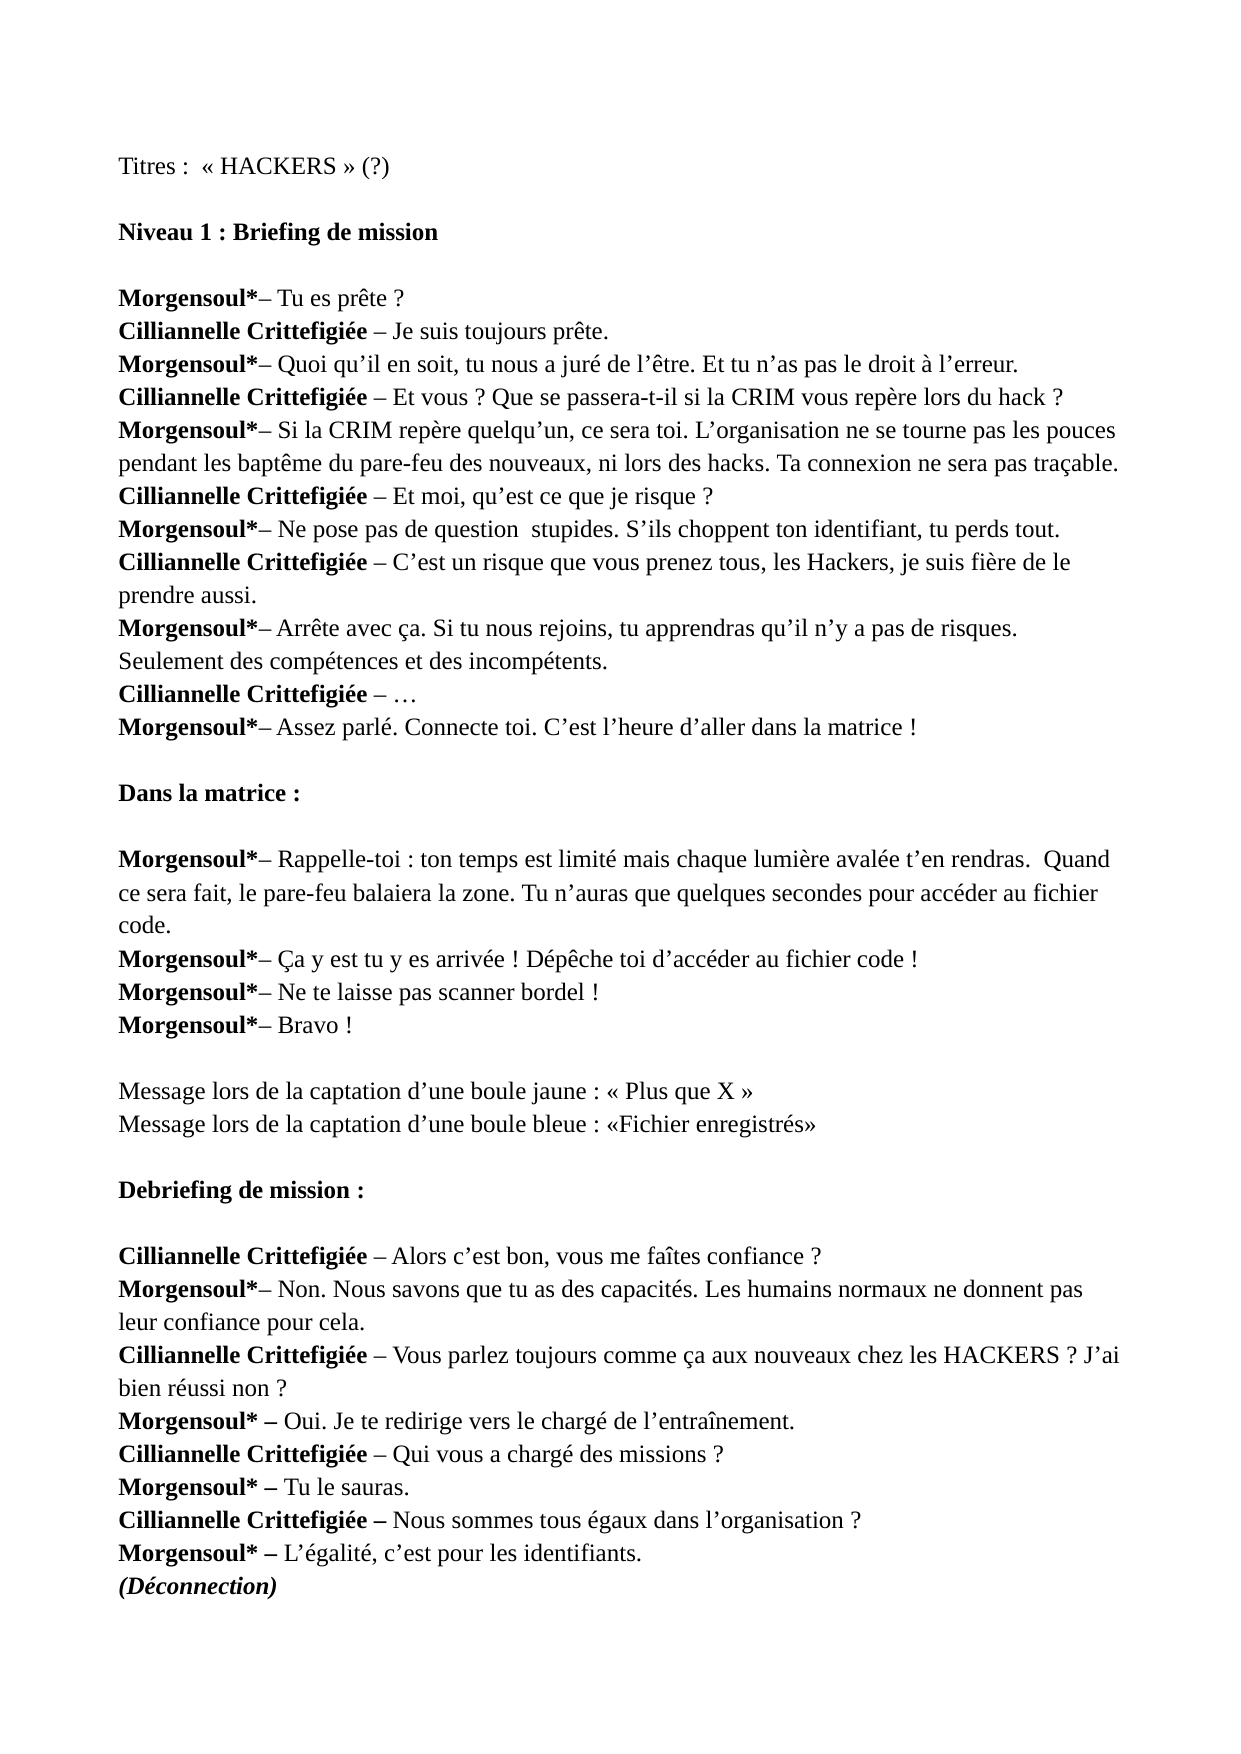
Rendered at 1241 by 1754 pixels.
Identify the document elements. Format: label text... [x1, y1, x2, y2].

text Morgensoul*– Quoi qu’il en soit, tu nous a juré de l’être. Et tu n’as pas le droit à l’erreur. [118, 349, 1122, 378]
text Morgensoul*– Ne pose pas de question stupides. S’ils choppent ton identifiant, tu perds tout. [118, 514, 1122, 543]
text Morgensoul*– Non. Nous savons que tu as des capacités. Les humains normaux ne donnent pas leur confiance pour cela. [118, 1274, 1122, 1336]
text Cilliannelle Crittefigiée – Et moi, qu’est ce que je risque ? [118, 481, 1122, 510]
text Morgensoul*– Bravo ! [118, 1010, 1122, 1038]
text Cilliannelle Crittefigiée – … [118, 679, 1122, 708]
text Cilliannelle Crittefigiée – Et vous ? Que se passera-t-il si la CRIM vous repère lors du hack ? [118, 382, 1122, 411]
text Morgensoul*– Assez parlé. Connecte toi. C’est l’heure d’aller dans la matrice ! [118, 712, 1122, 741]
text Morgensoul*– Rappelle-toi : ton temps est limité mais chaque lumière avalée t’en rendras. Quand ce sera fait, le pare-feu balaiera la zone. Tu n’auras que quelques secondes pour accéder au fichier code. [118, 844, 1122, 939]
text Debriefing de mission : [118, 1175, 1122, 1203]
text Niveau 1 : Briefing de mission [118, 217, 1122, 246]
text Morgensoul*– Arrête avec ça. Si tu nous rejoins, tu apprendras qu’il n’y a pas de risques. Seulement des compétences et des incompétents. [118, 613, 1122, 675]
text Morgensoul* – Oui. Je te redirige vers le chargé de l’entraînement. [118, 1406, 1122, 1435]
text Message lors de la captation d’une boule jaune : « Plus que X » [118, 1076, 1122, 1104]
text Morgensoul*– Ne te laisse pas scanner bordel ! [118, 977, 1122, 1005]
text Morgensoul*– Ça y est tu y es arrivée ! Dépêche toi d’accéder au fichier code ! [118, 944, 1122, 972]
text Message lors de la captation d’une boule bleue : «Fichier enregistrés» [118, 1109, 1122, 1137]
text Morgensoul* – Tu le sauras. [118, 1472, 1122, 1501]
text Dans la matrice : [118, 778, 1122, 807]
text Cilliannelle Crittefigiée – Vous parlez toujours comme ça aux nouveaux chez les HACKERS ? J’ai bien réussi non ? [118, 1340, 1122, 1402]
text Morgensoul*– Tu es prête ? [118, 283, 1122, 312]
text Titres : « HACKERS » (?) [118, 151, 1122, 180]
text Cilliannelle Crittefigiée – Qui vous a chargé des missions ? [118, 1439, 1122, 1468]
text Cilliannelle Crittefigiée – Nous sommes tous égaux dans l’organisation ? [118, 1505, 1122, 1534]
text Cilliannelle Crittefigiée – Je suis toujours prête. [118, 316, 1122, 345]
text Morgensoul*– Si la CRIM repère quelqu’un, ce sera toi. L’organisation ne se tourne pas les pouces pendant les baptême du pare-feu des nouveaux, ni lors des hacks. Ta connexion ne sera pas traçable. [118, 415, 1122, 477]
text Morgensoul* – L’égalité, c’est pour les identifiants. [118, 1538, 1122, 1567]
text Cilliannelle Crittefigiée – C’est un risque que vous prenez tous, les Hackers, je suis fière de le prendre aussi. [118, 547, 1122, 609]
text (Déconnection) [118, 1571, 1122, 1600]
text Cilliannelle Crittefigiée – Alors c’est bon, vous me faîtes confiance ? [118, 1241, 1122, 1269]
